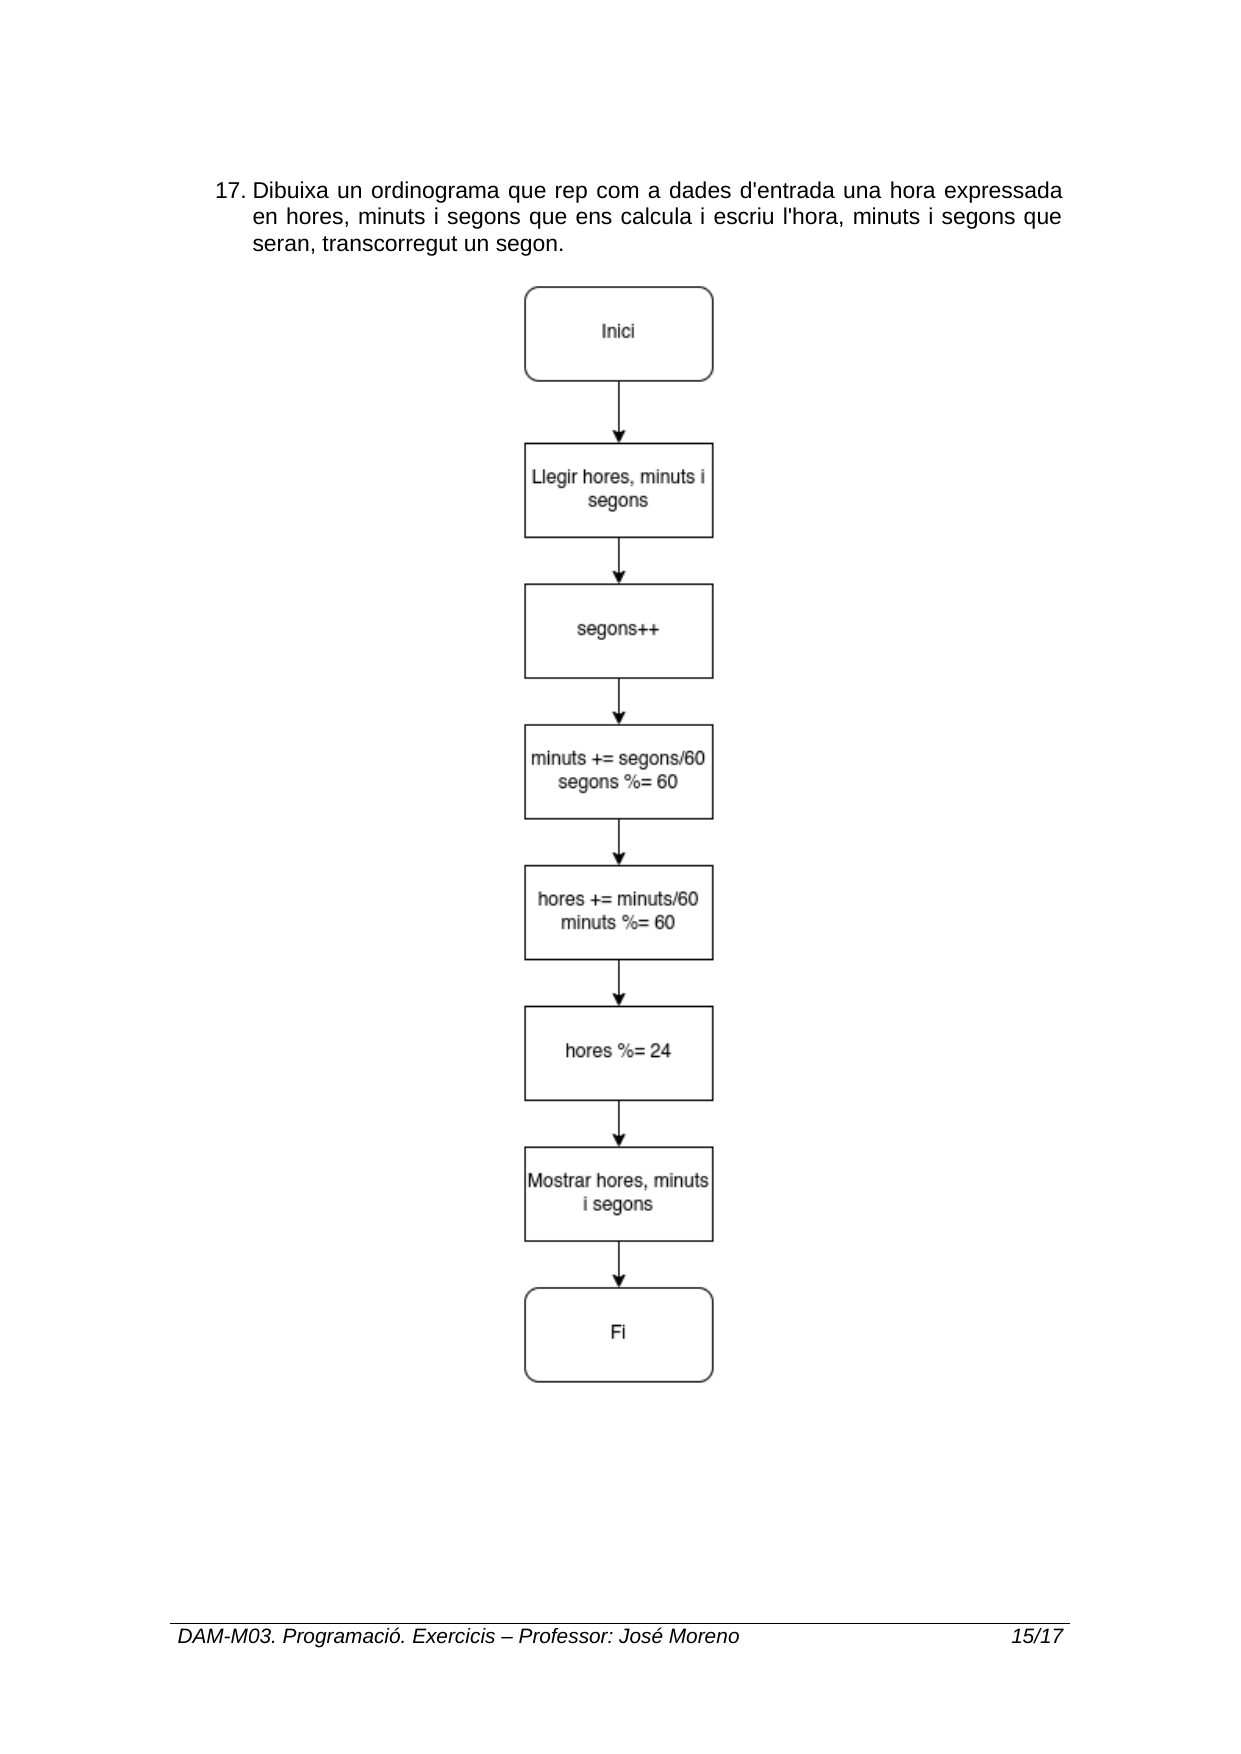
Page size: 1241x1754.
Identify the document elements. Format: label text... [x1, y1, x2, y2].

list Dibuixa un ordinograma que rep com a dades d'entrada una hora expressada en hores, minuts i segons que ens calcula i escriu l'hora, minuts i segons que seran, transcorregut un segon. [215, 177, 1063, 256]
picture [523, 285, 717, 1386]
